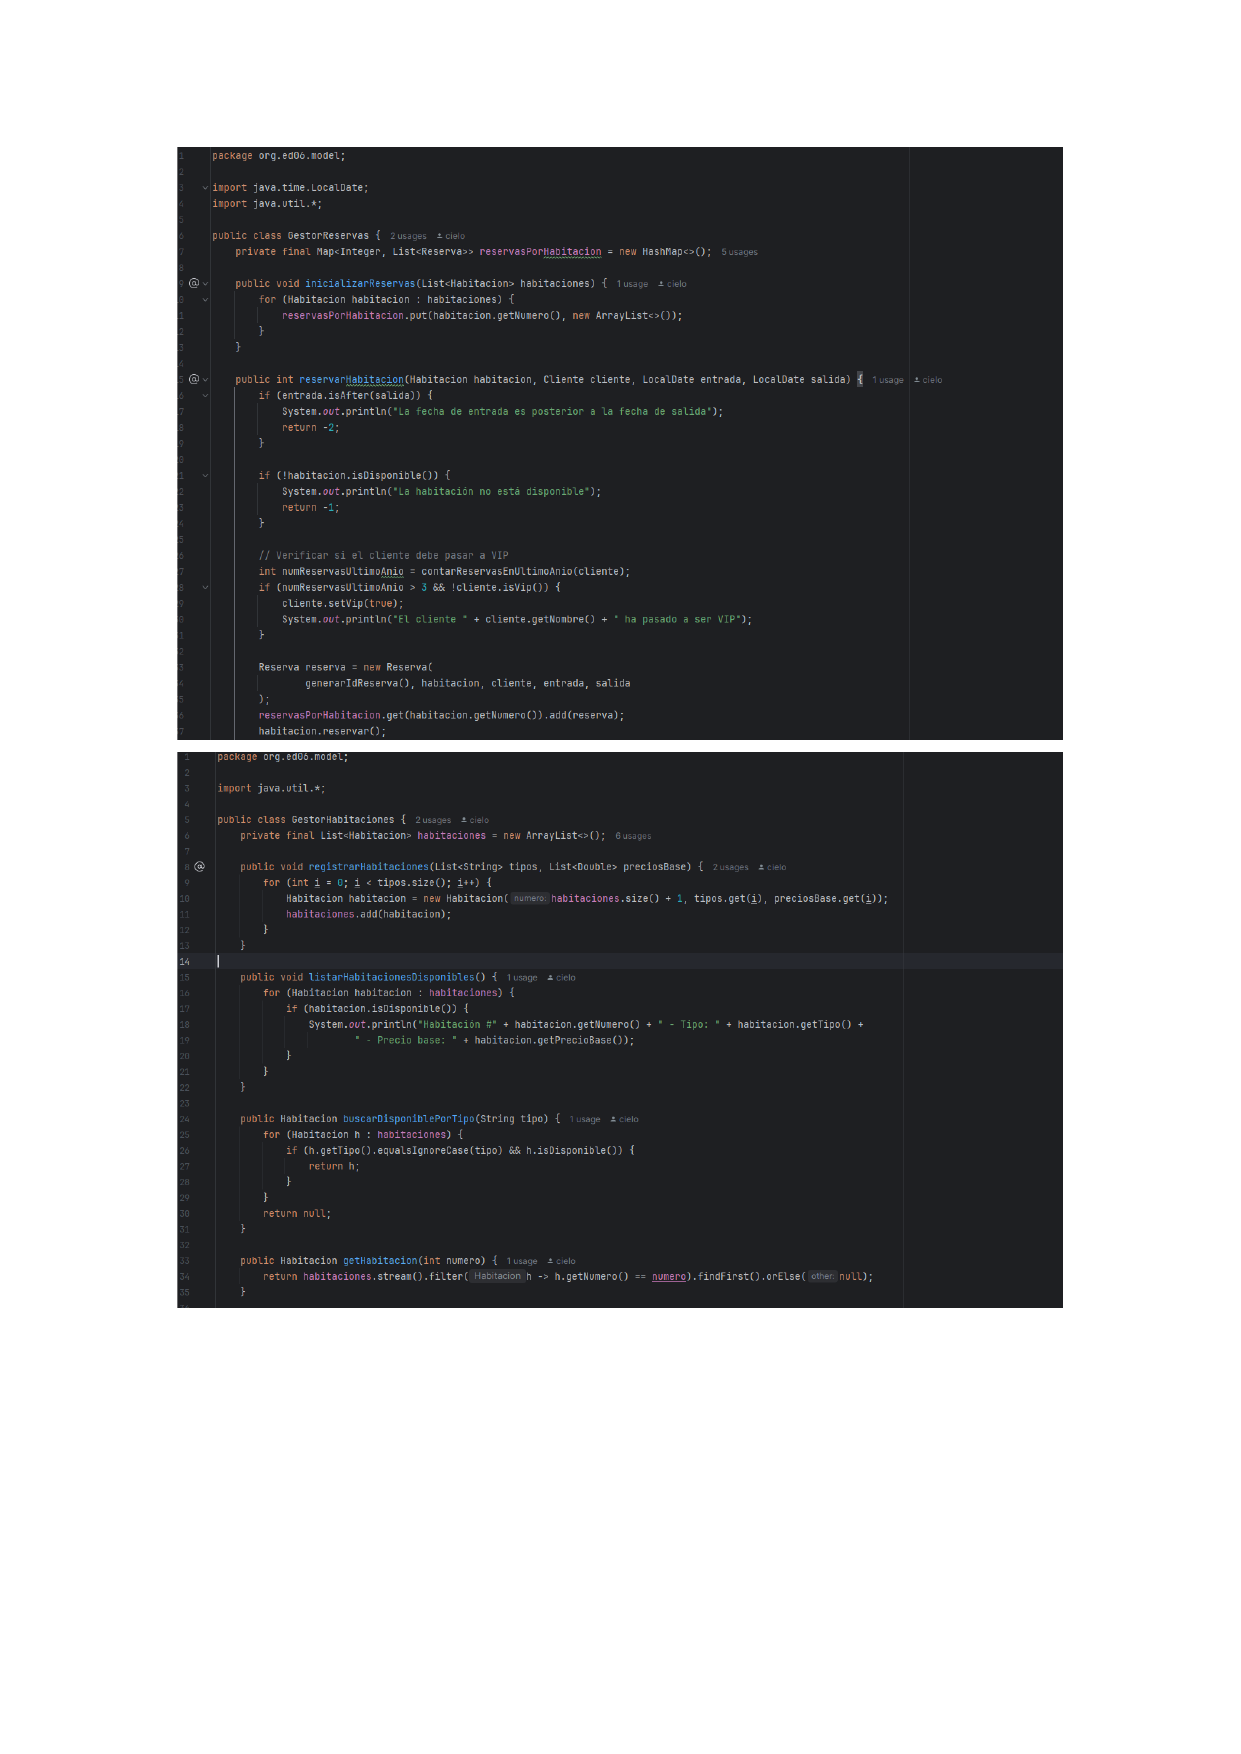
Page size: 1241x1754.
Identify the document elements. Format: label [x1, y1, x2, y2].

picture [177, 147, 1063, 740]
picture [177, 752, 1063, 1308]
